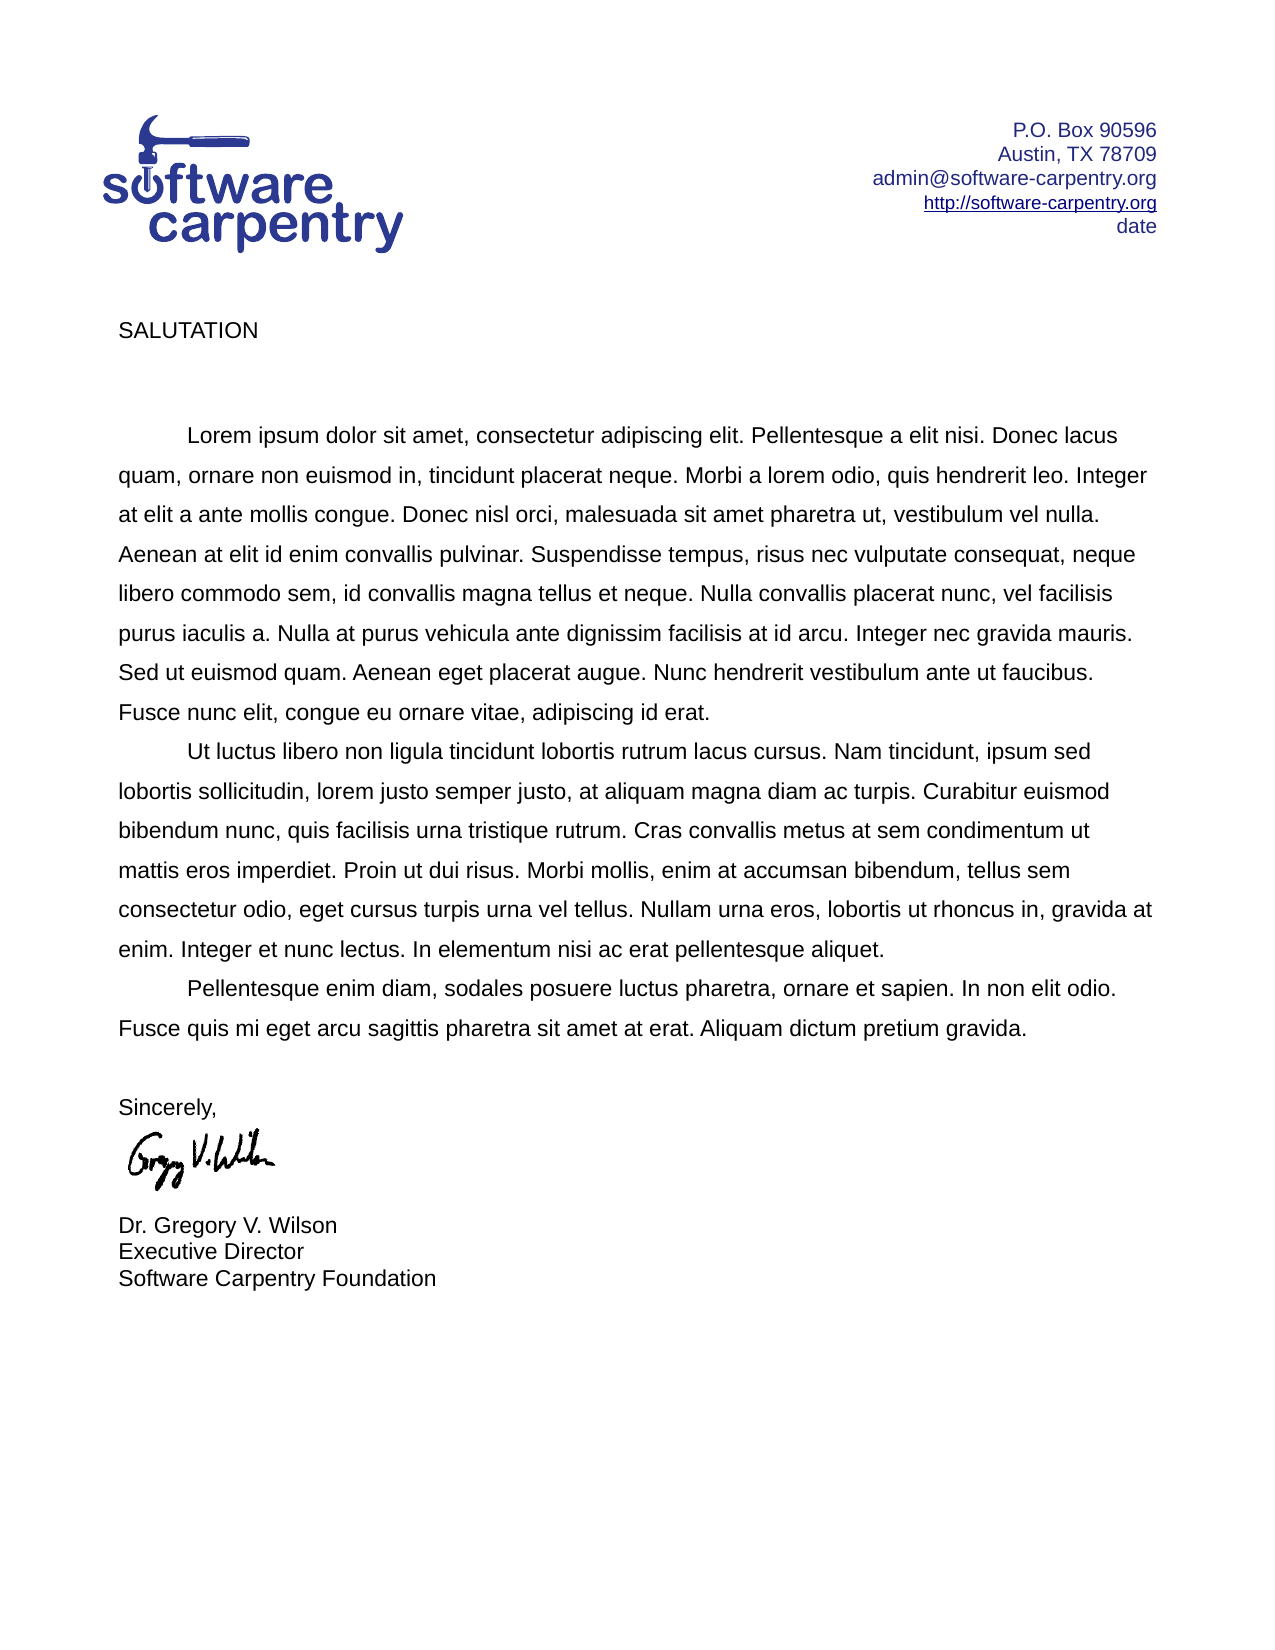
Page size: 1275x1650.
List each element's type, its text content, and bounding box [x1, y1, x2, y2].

text [206, 214, 214, 238]
text [157, 214, 201, 238]
text [383, 214, 396, 232]
text [118, 118, 147, 142]
text http://software-carpentry.org [118, 190, 1157, 214]
text [326, 214, 336, 238]
text [245, 218, 258, 236]
text date [396, 214, 1157, 238]
text [118, 214, 154, 238]
text [344, 214, 354, 238]
text [362, 214, 384, 238]
text Dr. Gregory V. Wilson [118, 1212, 1157, 1238]
text Sincerely, [118, 1093, 1157, 1120]
text [222, 214, 237, 238]
text Executive Director [118, 1238, 1157, 1265]
text Software Carpentry Foundation [118, 1265, 1157, 1291]
text [310, 218, 321, 238]
text P.O. Box 90596 [150, 118, 1157, 142]
text admin@software-carpentry.org [197, 166, 1157, 190]
text Ut luctus libero non ligula tincidunt lobortis rutrum lacus cursus. Nam tincidunt, ipsum sed lobortis sollicitudin, lorem justo semper justo, at aliquam magna diam ac turpis. Curabitur euismod bibendum nunc, quis facilisis urna tristique rutrum. Cras convallis metus at sem condimentum ut mattis eros imperdiet. Proin ut dui risus. Morbi mollis, enim at accumsan bibendum, tellus sem consectetur odio, eget cursus turpis urna vel tellus. Nullam urna eros, lobortis ut rhoncus in, gravida at enim. Integer et nunc lectus. In elementum nisi ac erat pellentesque aliquet. [118, 738, 1157, 962]
text [262, 214, 274, 238]
picture [123, 1122, 286, 1195]
text [118, 166, 144, 190]
text Pellentesque enim diam, sodales posuere luctus pharetra, ornare et sapien. In non elit odio. Fusce quis mi eget arcu sagittis pharetra sit amet at erat. Aliquam dictum pretium gravida. [118, 975, 1157, 1041]
text [277, 214, 302, 238]
text SALUTATION [118, 317, 1157, 343]
text Lorem ipsum dolor sit amet, consectetur adipiscing elit. Pellentesque a elit nisi. Donec lacus quam, ornare non euismod in, tincidunt placerat neque. Morbi a lorem odio, quis hendrerit leo. Integer at elit a ante mollis congue. Donec nisl orci, malesuada sit amet pharetra ut, vestibulum vel nulla. Aenean at elit id enim convallis pulvinar. Suspendisse tempus, risus nec vulputate consequat, neque libero commodo sem, id convallis magna tellus et neque. Nulla convallis placerat nunc, vel facilisis purus iaculis a. Nulla at purus vehicula ante dignissim facilisis at id arcu. Integer nec gravida mauris. Sed ut euismod quam. Aenean eget placerat augue. Nunc hendrerit vestibulum ante ut faucibus. Fusce nunc elit, congue eu ornare vitae, adipiscing id erat. [118, 422, 1157, 725]
text Austin, TX 78709 [118, 142, 1157, 166]
